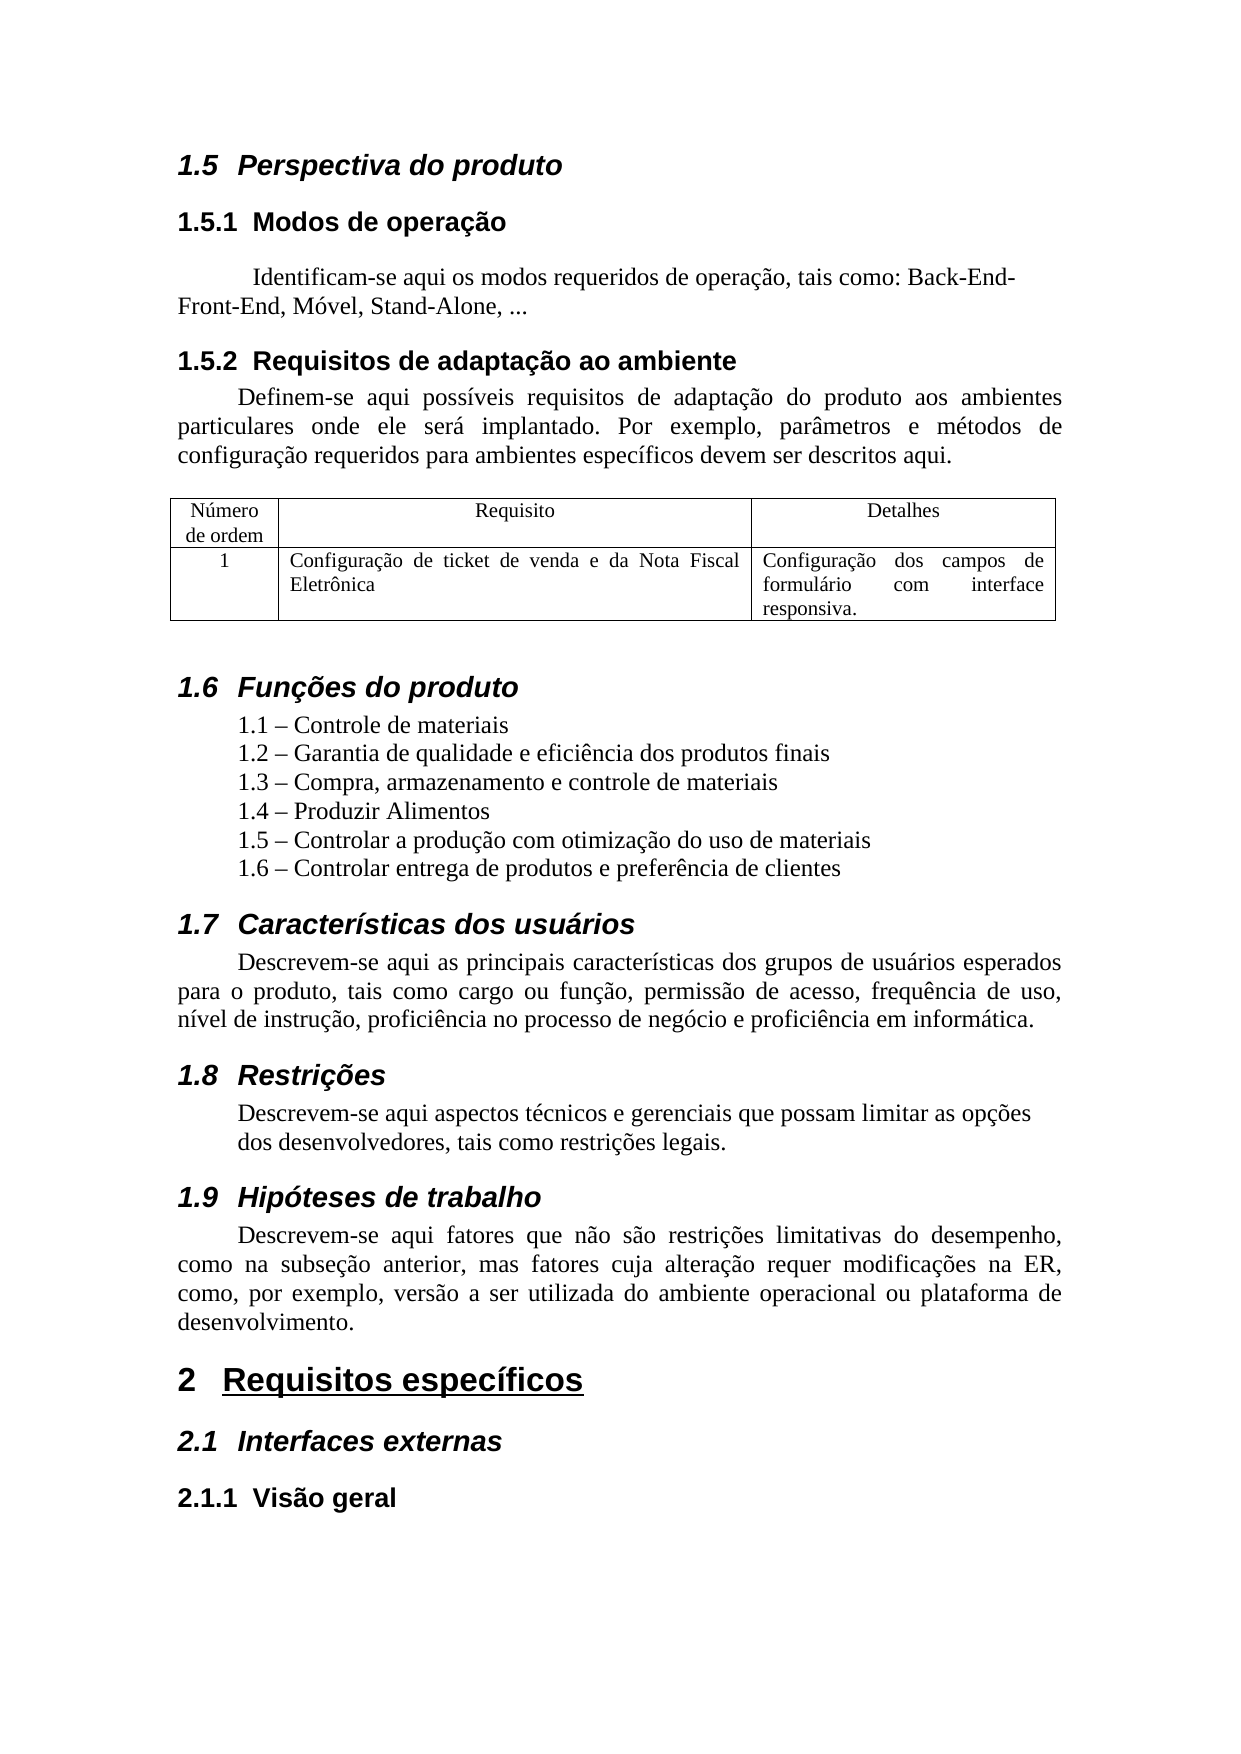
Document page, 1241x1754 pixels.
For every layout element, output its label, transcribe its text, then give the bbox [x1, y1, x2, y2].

subtitle Visão geral [177, 1482, 1063, 1513]
subtitle Requisitos de adaptação ao ambiente [177, 345, 1063, 376]
text 1.1 – Controle de materiais [177, 710, 1063, 738]
table_header Requisito [279, 499, 751, 547]
text Descrevem-se aqui as principais características dos grupos de usuários esperados para o produto, tais como cargo ou função, permissão de acesso, frequência de uso, nível de instrução, proficiência no processo de negócio e proficiência em informática. [177, 947, 1063, 1033]
subtitle Restrições [177, 1058, 1063, 1092]
text Descrevem-se aqui fatores que não são restrições limitativas do desempenho, como na subseção anterior, mas fatores cuja alteração requer modificações na ER, como, por exemplo, versão a ser utilizada do ambiente operacional ou plataforma de desenvolvimento. [177, 1220, 1063, 1335]
text 1.5 – Controlar a produção com otimização do uso de materiais [177, 825, 1063, 853]
subtitle Modos de operação [177, 206, 1063, 237]
text 1.2 – Garantia de qualidade e eficiência dos produtos finais [177, 738, 1063, 767]
table_cell Configuração dos campos de formulário com interface responsiva. [752, 548, 1055, 620]
table_header Número de ordem [171, 499, 278, 547]
subtitle Características dos usuários [177, 907, 1063, 941]
table_cell 1 [171, 548, 278, 620]
text Descrevem-se aqui aspectos técnicos e gerenciais que possam limitar as opções dos desenvolvedores, tais como restrições legais. [237, 1098, 1063, 1156]
subtitle Hipóteses de trabalho [177, 1181, 1063, 1214]
text 1.6 – Controlar entrega de produtos e preferência de clientes [177, 853, 1063, 882]
subtitle Perspectiva do produto [177, 148, 1063, 181]
subtitle Requisitos específicos [177, 1360, 1063, 1399]
table_header Detalhes [752, 499, 1055, 547]
subtitle Funções do produto [177, 670, 1063, 703]
text 1.4 – Produzir Alimentos [177, 796, 1063, 825]
text 1.3 – Compra, armazenamento e controle de materiais [177, 767, 1063, 796]
subtitle Identificam-se aqui os modos requeridos de operação, tais como: Back-End-Front-End, Móvel, Stand-Alone, ... [177, 262, 1063, 320]
table_cell Configuração de ticket de venda e da Nota Fiscal Eletrônica [279, 548, 751, 620]
text Definem-se aqui possíveis requisitos de adaptação do produto aos ambientes particulares onde ele será implantado. Por exemplo, parâmetros e métodos de configuração requeridos para ambientes específicos devem ser descritos aqui. [177, 382, 1063, 469]
subtitle Interfaces externas [177, 1424, 1063, 1457]
